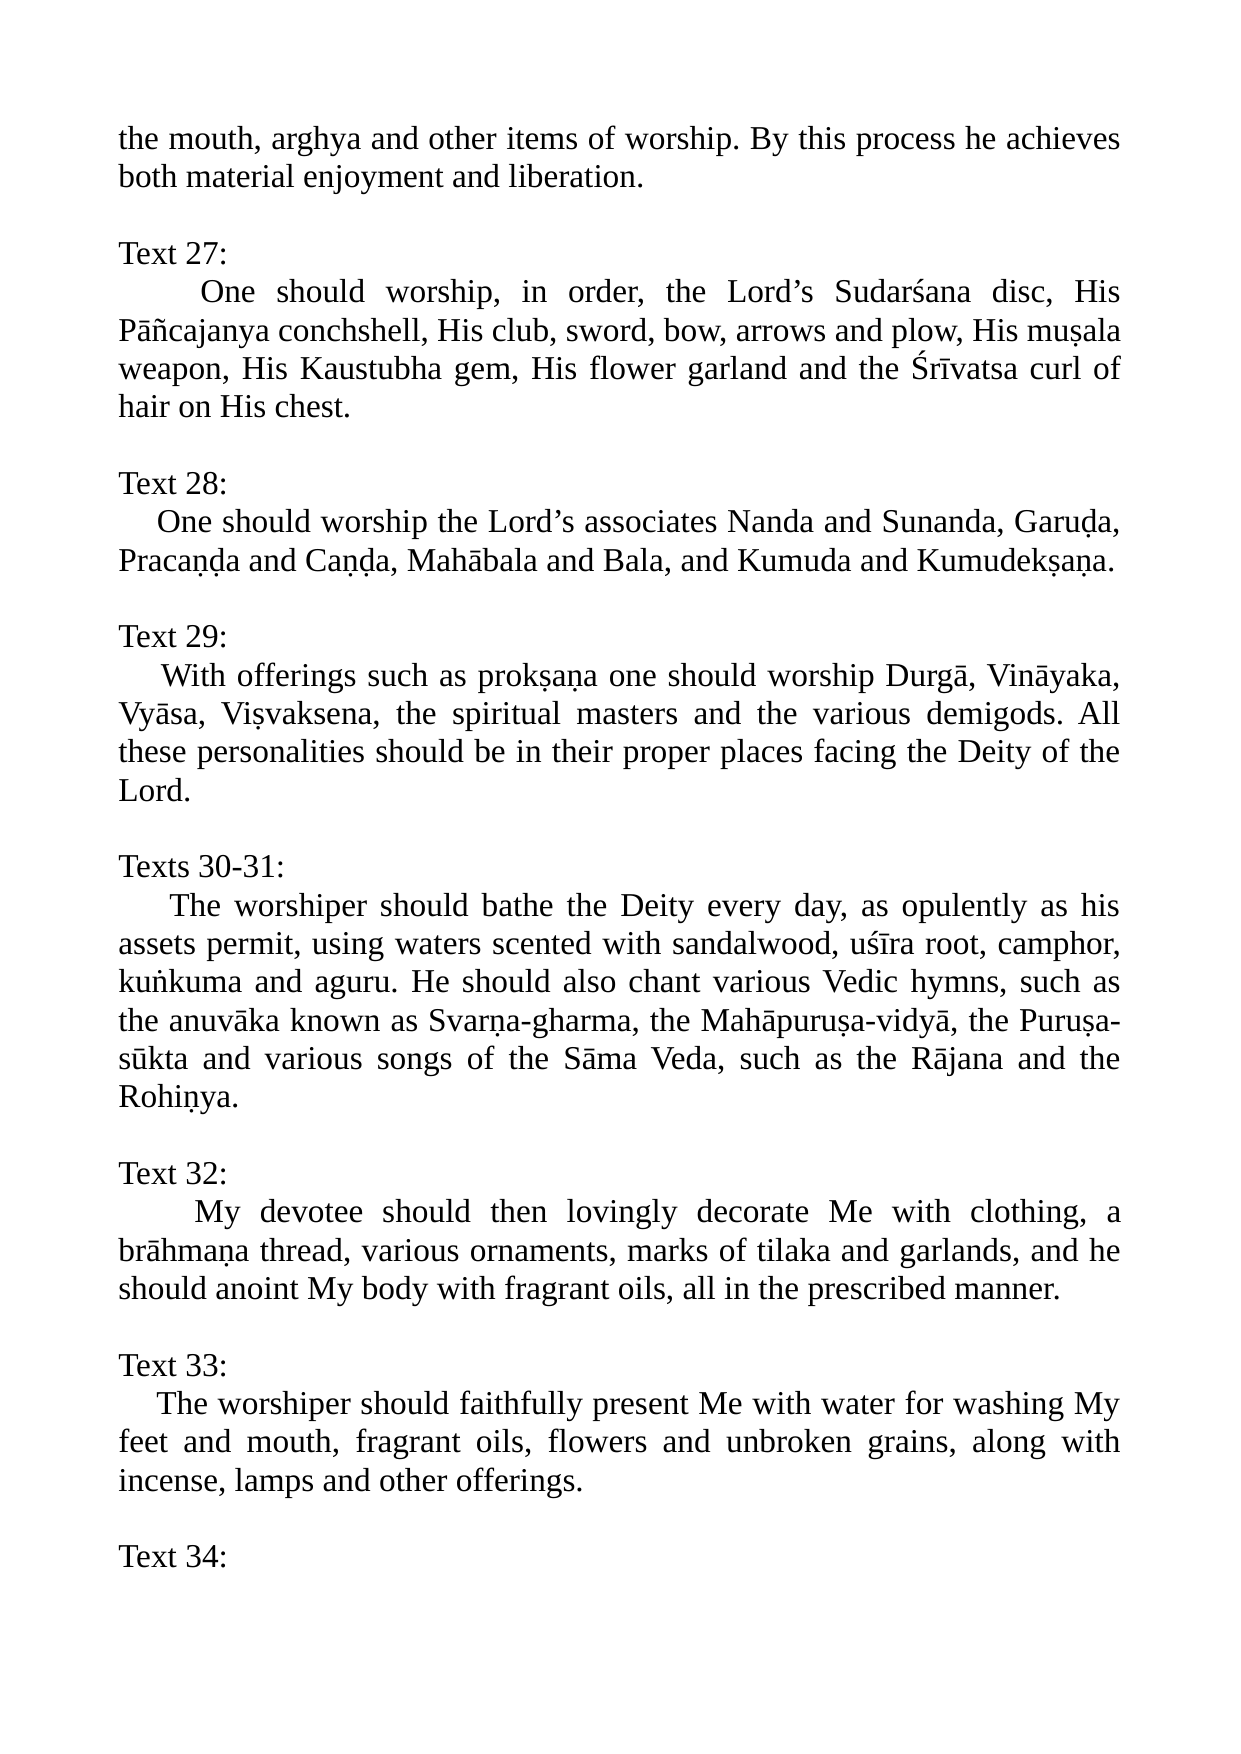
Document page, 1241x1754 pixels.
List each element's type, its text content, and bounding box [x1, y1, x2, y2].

text With offerings such as prokṣaṇa one should worship Durgā, Vināyaka, Vyāsa, Viṣvaksena, the spiritual masters and the various demigods. All these personalities should be in their proper places facing the Deity of the Lord. [118, 655, 1122, 808]
text the mouth, arghya and other items of worship. By this process he achieves both material enjoyment and liberation. [118, 118, 1122, 195]
text Texts 30-31: [118, 846, 1122, 885]
text Text 29: [118, 616, 1122, 655]
text One should worship, in order, the Lord’s Sudarśana disc, His Pāñcajanya conchshell, His club, sword, bow, arrows and plow, His muṣala weapon, His Kaustubha gem, His flower garland and the Śrīvatsa curl of hair on His chest. [118, 271, 1122, 425]
text Text 28: [118, 463, 1122, 501]
text Text 34: [118, 1536, 1122, 1575]
text The worshiper should faithfully present Me with water for washing My feet and mouth, fragrant oils, flowers and unbroken grains, along with incense, lamps and other offerings. [118, 1383, 1122, 1498]
text The worshiper should bathe the Deity every day, as opulently as his assets permit, using waters scented with sandalwood, uśīra root, camphor, kuṅkuma and aguru. He should also chant various Vedic hymns, such as the anuvāka known as Svarṇa-gharma, the Mahāpuruṣa-vidyā, the Puruṣa-sūkta and various songs of the Sāma Veda, such as the Rājana and the Rohiṇya. [118, 885, 1122, 1115]
text My devotee should then lovingly decorate Me with clothing, a brāhmaṇa thread, various ornaments, marks of tilaka and garlands, and he should anoint My body with fragrant oils, all in the prescribed manner. [118, 1191, 1122, 1306]
text Text 27: [118, 233, 1122, 271]
text Text 32: [118, 1153, 1122, 1191]
text Text 33: [118, 1345, 1122, 1383]
text One should worship the Lord’s associates Nanda and Sunanda, Garuḍa, Pracaṇḍa and Caṇḍa, Mahābala and Bala, and Kumuda and Kumudekṣaṇa. [118, 501, 1122, 578]
